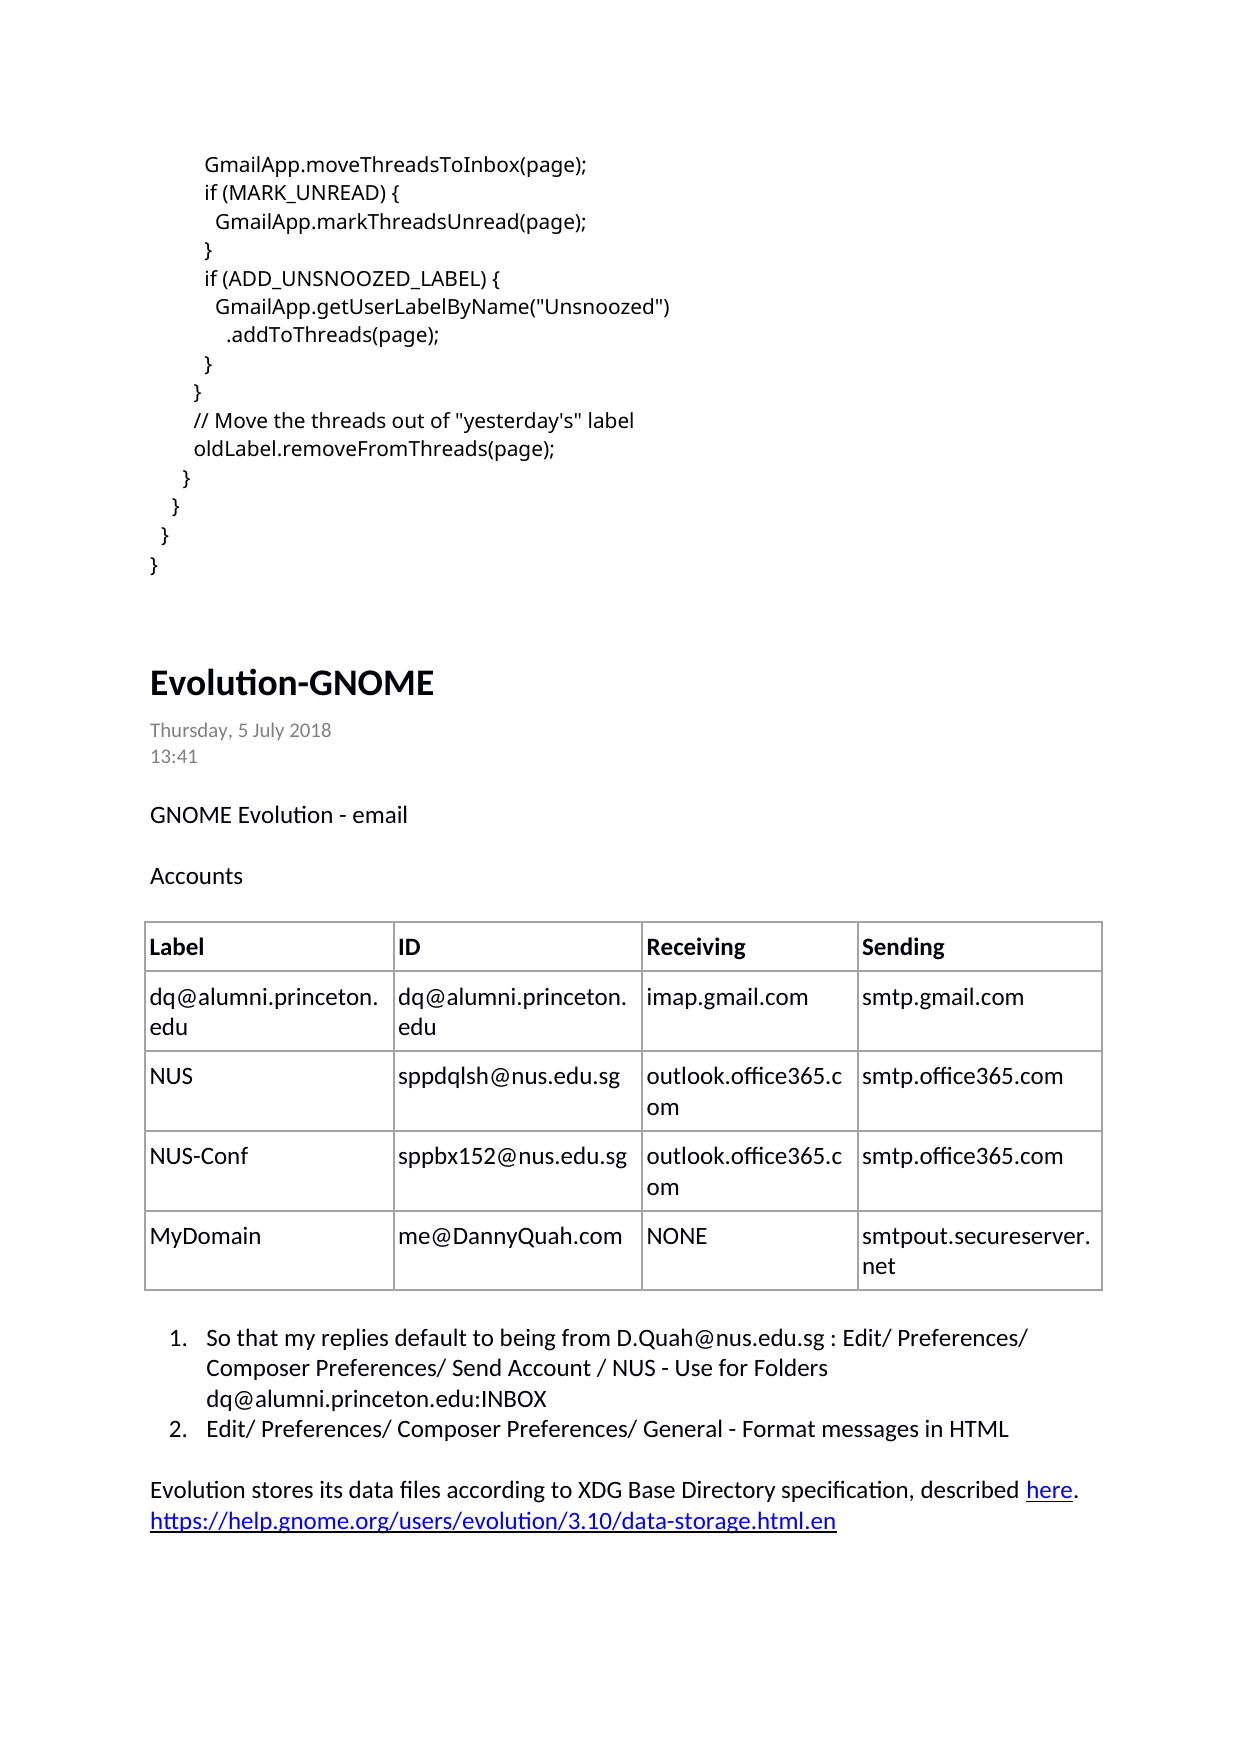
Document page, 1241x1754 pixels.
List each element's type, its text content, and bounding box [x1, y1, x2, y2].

table_cell NONE [643, 1212, 857, 1289]
table_cell dq@alumni.princeton.edu [146, 972, 393, 1050]
table_cell NUS [146, 1052, 393, 1130]
table_cell outlook.office365.com [643, 1132, 857, 1209]
table_cell me@DannyQuah.com [395, 1212, 641, 1289]
table_cell smtp.office365.com [859, 1132, 1101, 1209]
table_header Sending [859, 923, 1101, 970]
text GmailApp.moveThreadsToInbox(page); [150, 150, 1090, 178]
text Evolution stores its data files according to XDG Base Directory specification, described here. [150, 1474, 1090, 1505]
table_cell smtp.office365.com [859, 1052, 1101, 1130]
list So that my replies default to being from D.Quah@nus.edu.sg : Edit/ Preferences/ Composer Preferences/ Send Account / NUS - Use for Folders dq@alumni.princeton.edu:INBOX [169, 1322, 1090, 1413]
table_cell dq@alumni.princeton.edu [395, 972, 641, 1050]
text 13:41 [150, 743, 1090, 768]
text GmailApp.getUserLabelByName("Unsnoozed") [150, 292, 1090, 321]
table_cell outlook.office365.com [643, 1052, 857, 1130]
text oldLabel.removeFromThreads(page); [150, 434, 1090, 463]
text .addToThreads(page); [150, 321, 1090, 349]
table_cell smtp.gmail.com [859, 972, 1101, 1050]
text } [150, 491, 1090, 520]
text } [150, 349, 1090, 377]
text // Move the threads out of "yesterday's" label [150, 406, 1090, 434]
table_cell sppbx152@nus.edu.sg [395, 1132, 641, 1209]
table_cell NUS-Conf [146, 1132, 393, 1209]
text https://help.gnome.org/users/evolution/3.10/data-storage.html.en [150, 1505, 1090, 1536]
table_header Receiving [643, 923, 857, 970]
subtitle Evolution-GNOME [150, 659, 1090, 705]
table_cell smtpout.secureserver.net [859, 1212, 1101, 1289]
text } [150, 377, 1090, 406]
text Accounts [150, 860, 1090, 890]
list Edit/ Preferences/ Composer Preferences/ General - Format messages in HTML [169, 1413, 1090, 1444]
text } [150, 520, 1090, 548]
table_header ID [395, 923, 641, 970]
table_cell sppdqlsh@nus.edu.sg [395, 1052, 641, 1130]
text } [150, 235, 1090, 264]
text if (MARK_UNREAD) { [150, 178, 1090, 207]
table_cell imap.gmail.com [643, 972, 857, 1050]
table_header Label [146, 923, 393, 970]
text } [150, 463, 1090, 491]
text GNOME Evolution - email [150, 799, 1090, 829]
text } [150, 548, 1090, 579]
text if (ADD_UNSNOOZED_LABEL) { [150, 264, 1090, 292]
text GmailApp.markThreadsUnread(page); [150, 207, 1090, 235]
text Thursday, 5 July 2018 [150, 717, 1090, 743]
table_cell MyDomain [146, 1212, 393, 1289]
